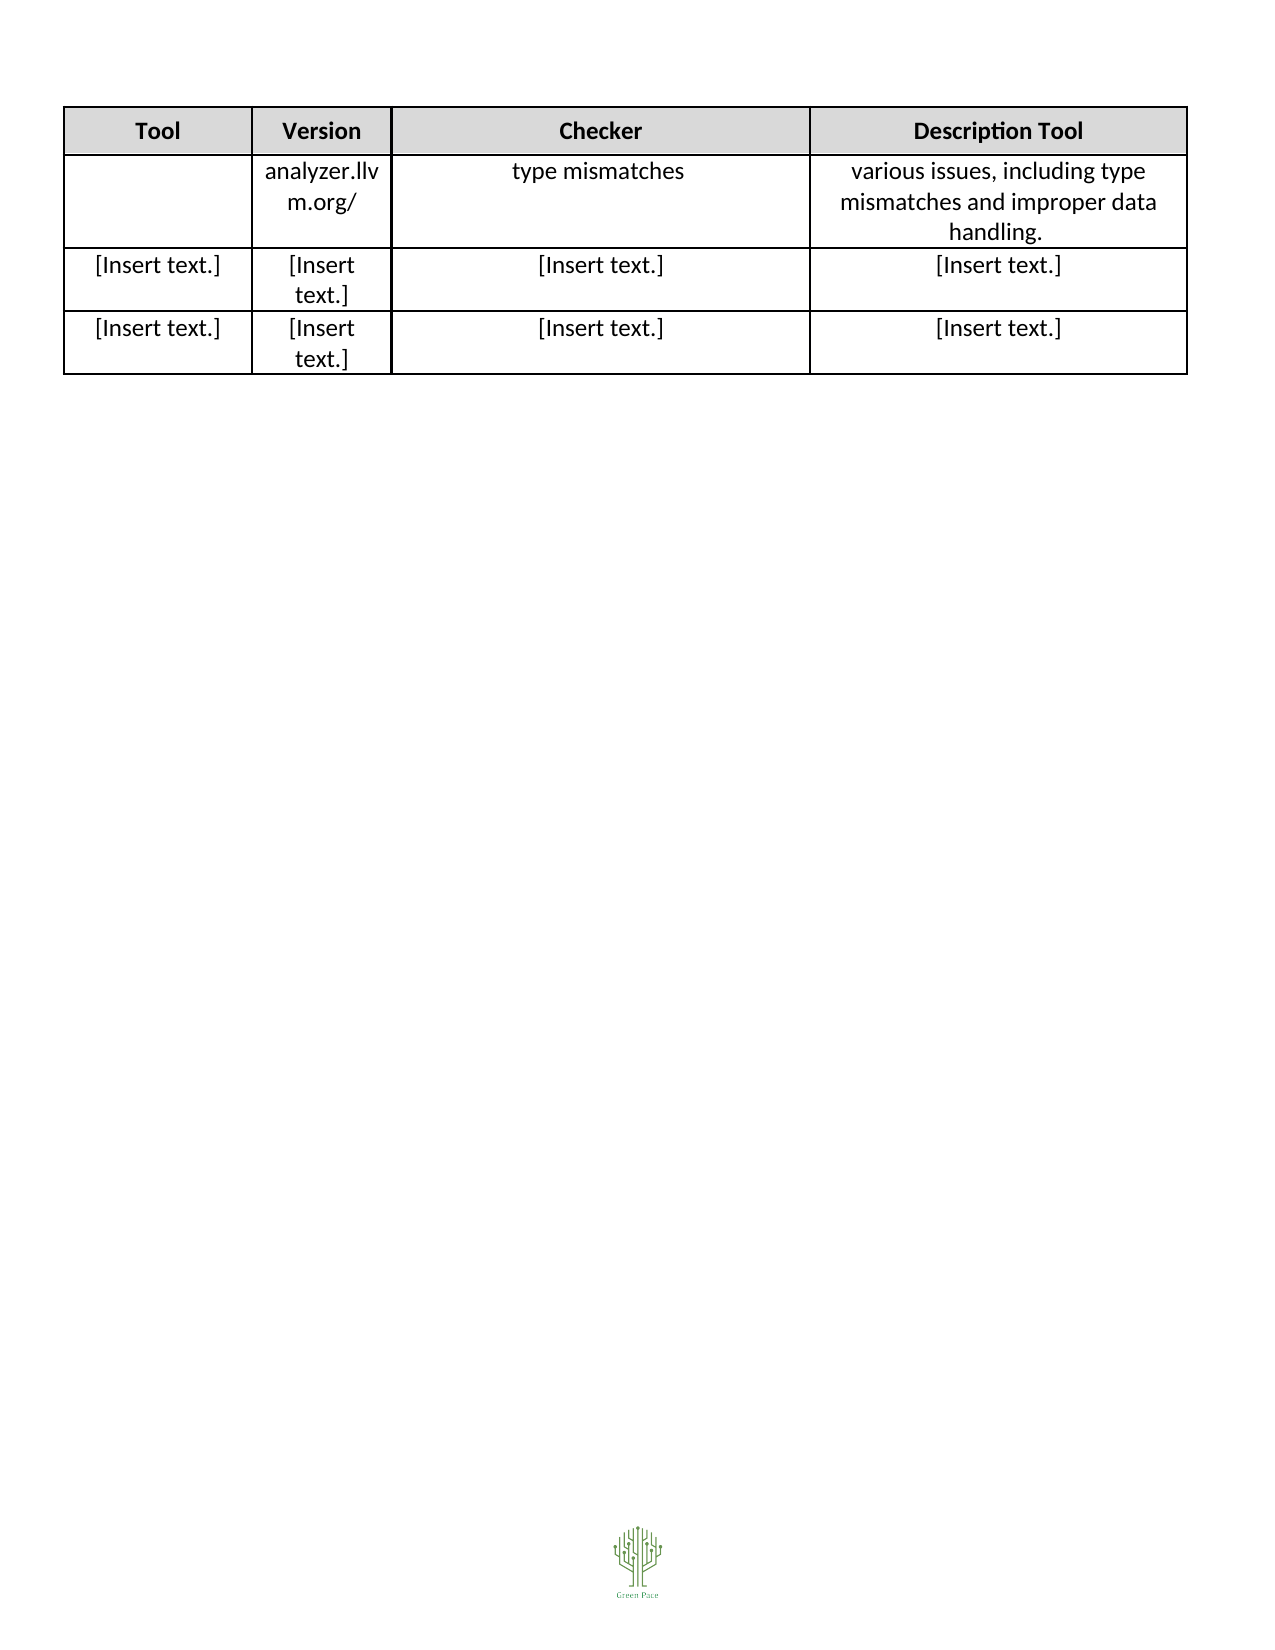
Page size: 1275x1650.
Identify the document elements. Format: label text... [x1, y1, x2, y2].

table_cell analyzer.llvm.org/ [253, 156, 390, 247]
table_cell [Insert text.] [811, 249, 1186, 310]
table_cell [Insert text.] [253, 249, 390, 310]
table_header Checker [393, 108, 809, 153]
table_cell [Insert text.] [253, 312, 390, 373]
table_header Description Tool [811, 108, 1186, 153]
table_cell [Insert text.] [393, 249, 809, 310]
table_cell [65, 156, 251, 247]
picture [605, 1521, 670, 1606]
table_header Tool [65, 108, 251, 153]
table_cell [Insert text.] [65, 249, 251, 310]
table_cell [Insert text.] [393, 312, 809, 373]
table_cell various issues, including type mismatches and improper data handling. [811, 156, 1186, 247]
table_header Version [253, 108, 390, 153]
table_cell [Insert text.] [811, 312, 1186, 373]
table_cell [Insert text.] [65, 312, 251, 373]
table_cell type mismatches [393, 156, 809, 247]
